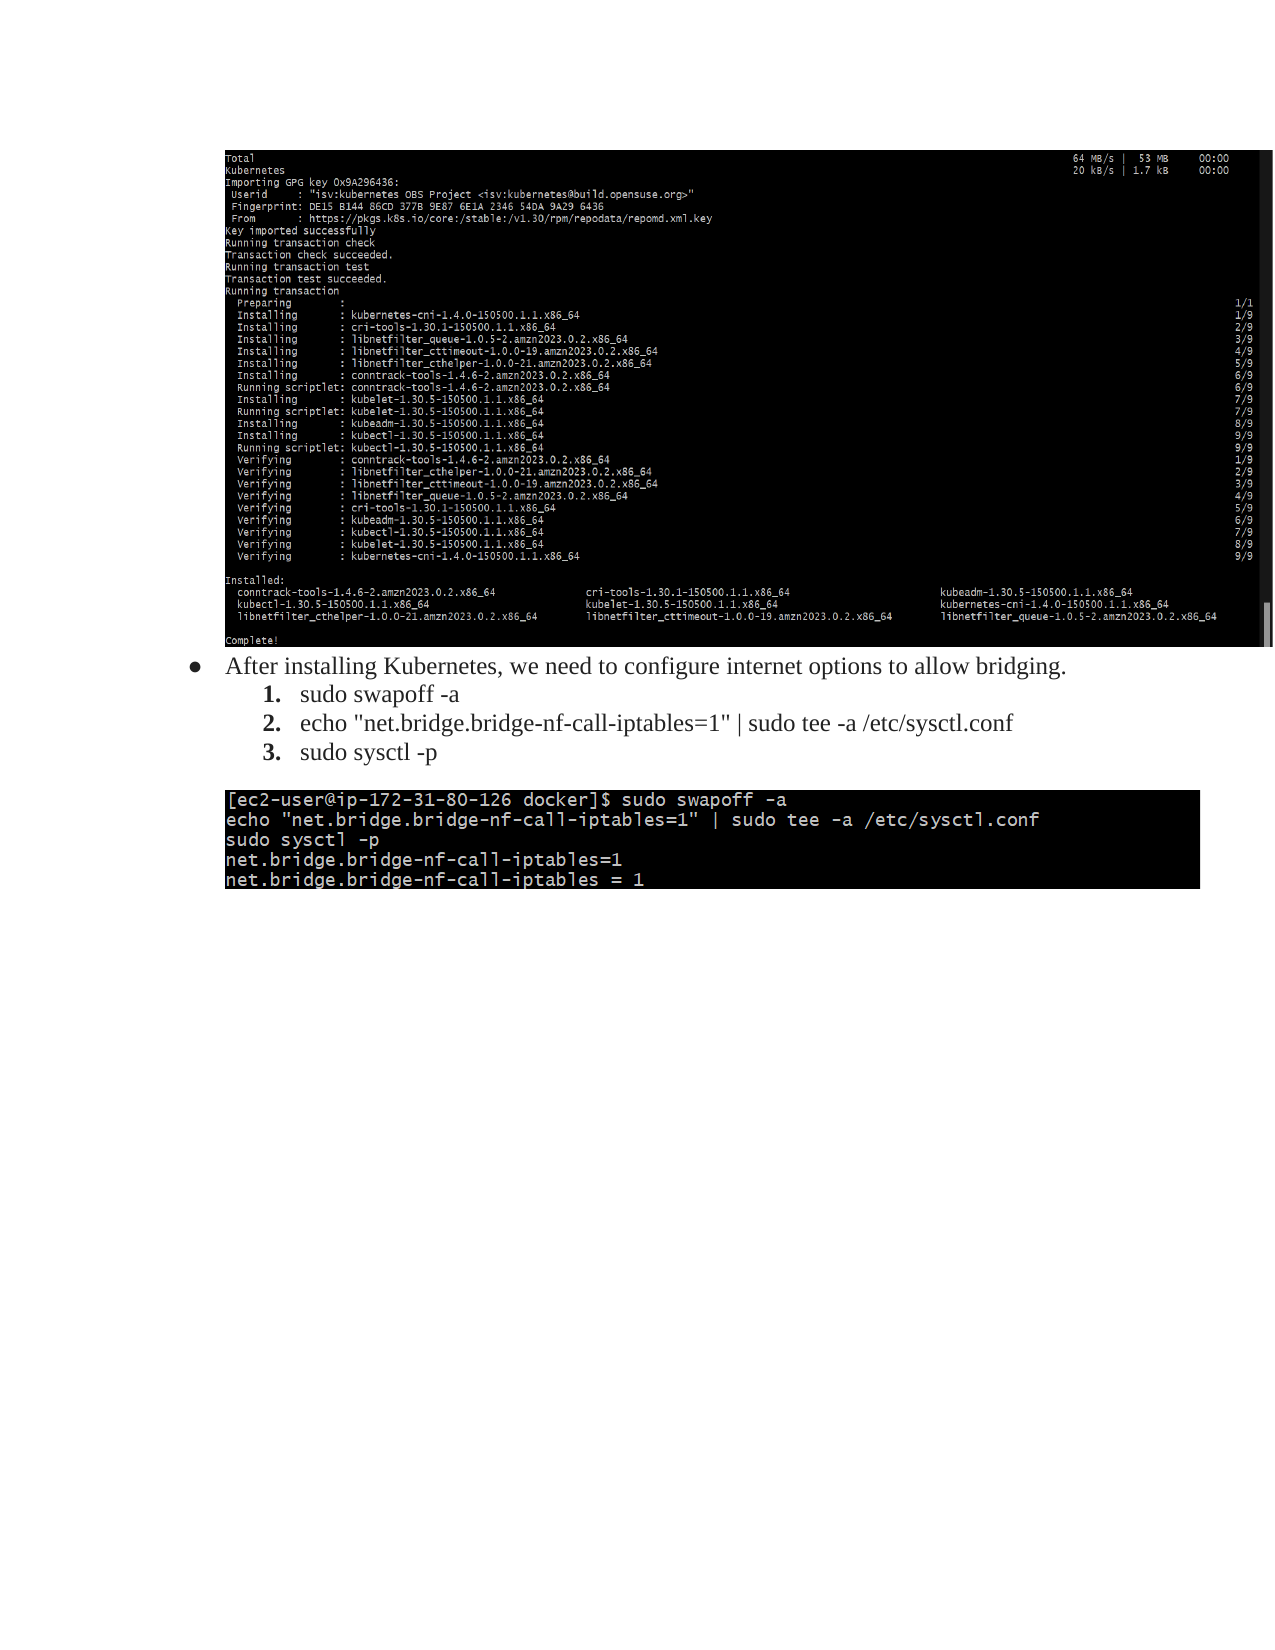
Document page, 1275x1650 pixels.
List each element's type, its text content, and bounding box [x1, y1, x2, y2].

list After installing Kubernetes, we need to configure internet options to allow bridging. [187, 651, 1125, 679]
list sudo swapoff -a [262, 679, 1125, 708]
list sudo sysctl -p [262, 737, 1125, 766]
picture [225, 790, 1200, 889]
picture [225, 150, 1273, 647]
list echo "net.bridge.bridge-nf-call-iptables=1" | sudo tee -a /etc/sysctl.conf [262, 708, 1125, 737]
